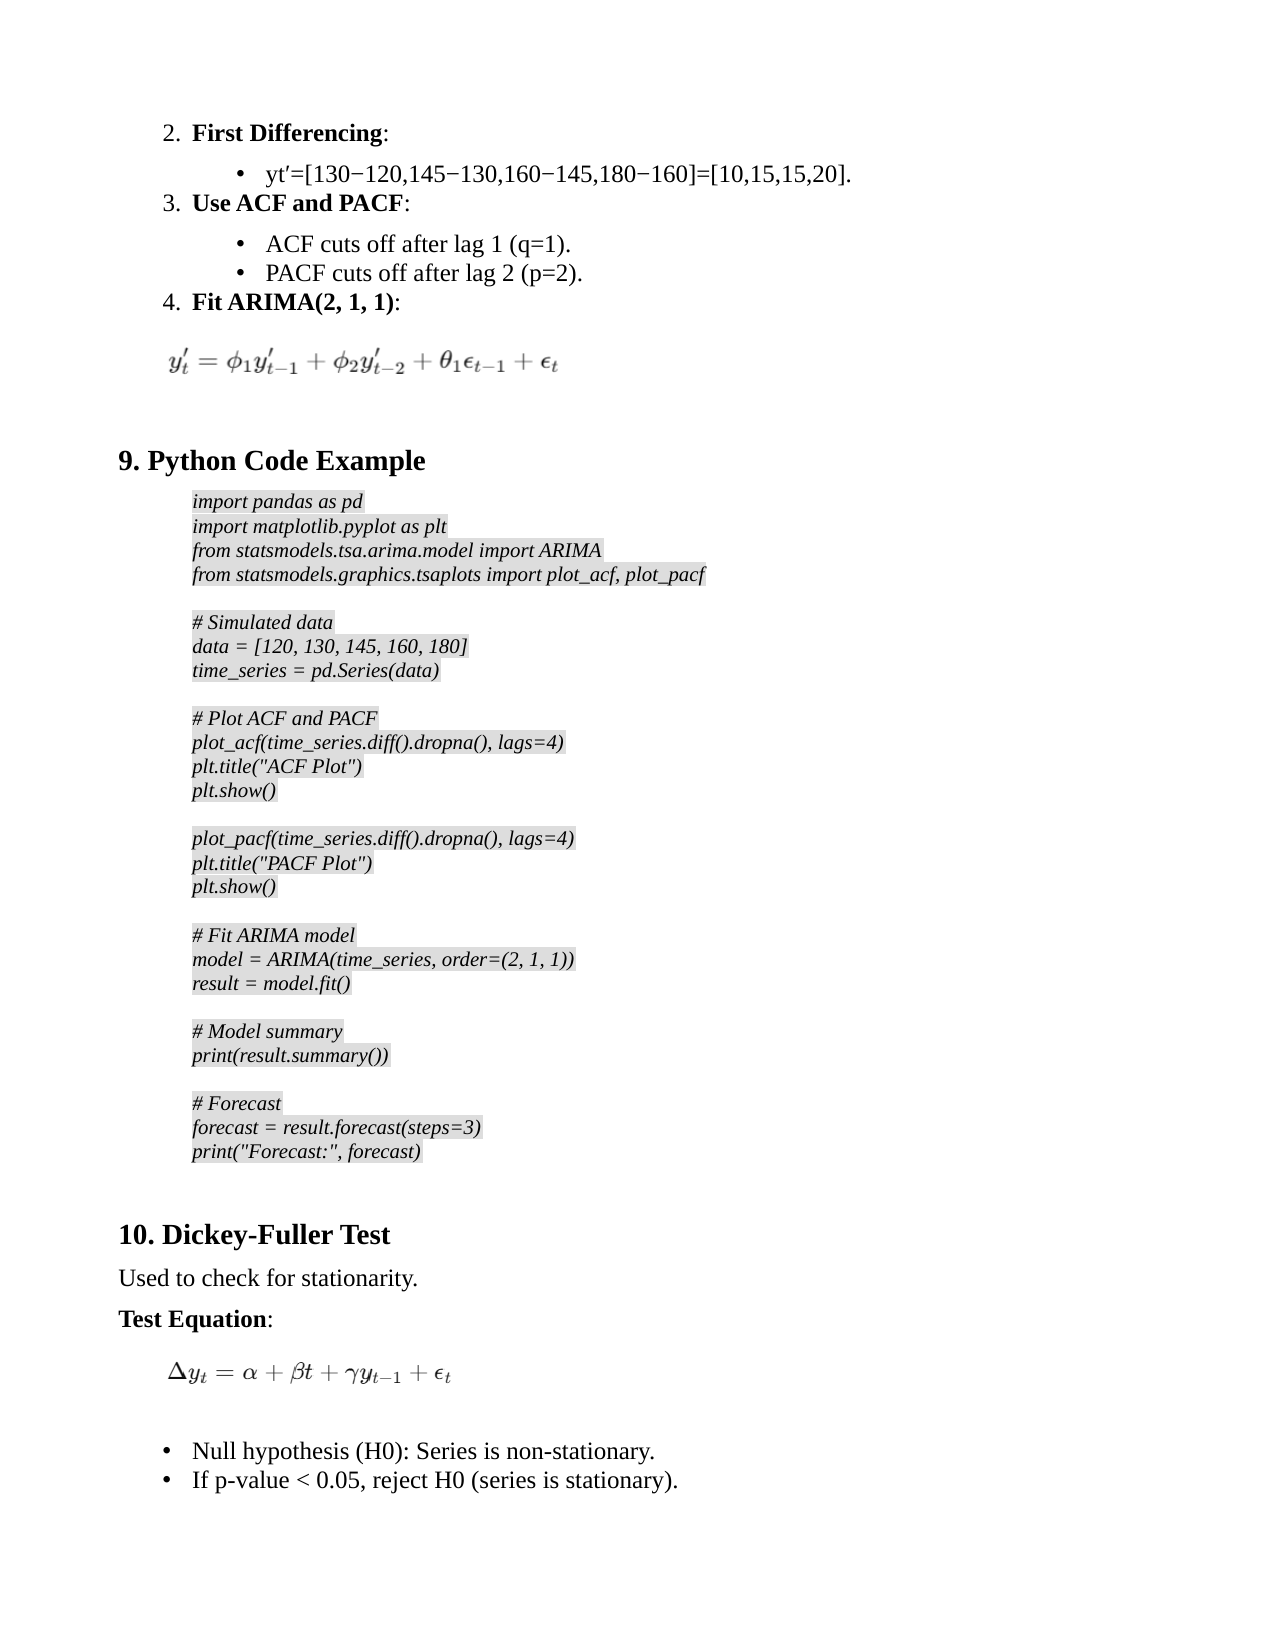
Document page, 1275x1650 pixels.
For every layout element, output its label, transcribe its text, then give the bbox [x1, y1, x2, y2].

text forecast = result.forecast(steps=3) [192, 1115, 1157, 1139]
text import matplotlib.pyplot as plt [192, 513, 1157, 538]
text # Forecast [192, 1091, 1157, 1115]
text Used to check for stationarity. [118, 1263, 1157, 1292]
text Test Equation: [118, 1304, 1157, 1333]
subtitle 10. Dickey-Fuller Test [118, 1217, 1157, 1251]
text from statsmodels.tsa.arima.model import ARIMA [192, 538, 1157, 562]
text time_series = pd.Series(data) [192, 658, 1157, 682]
list First Differencing: [162, 118, 1157, 147]
picture [160, 340, 569, 378]
text plt.title("ACF Plot") [192, 754, 1157, 778]
list yt′=[130−120,145−130,160−145,180−160]=[10,15,15,20]. [236, 159, 1157, 188]
list Fit ARIMA(2, 1, 1): [162, 287, 1157, 316]
text from statsmodels.graphics.tsaplots import plot_acf, plot_pacf [192, 562, 1157, 586]
text # Model summary [192, 1019, 1157, 1043]
picture [165, 1350, 463, 1395]
list Null hypothesis (H0): Series is non-stationary. [162, 1436, 1157, 1465]
text plt.show() [192, 778, 1157, 802]
text model = ARIMA(time_series, order=(2, 1, 1)) [192, 947, 1157, 971]
text plt.show() [192, 874, 1157, 898]
text plot_acf(time_series.diff().dropna(), lags=4) [192, 730, 1157, 754]
text plot_pacf(time_series.diff().dropna(), lags=4) [192, 826, 1157, 850]
text result = model.fit() [192, 971, 1157, 995]
text data = [120, 130, 145, 160, 180] [192, 634, 1157, 658]
list Use ACF and PACF: [162, 188, 1157, 217]
text print(result.summary()) [192, 1043, 1157, 1067]
list If p-value < 0.05, reject H0 (series is stationary). [162, 1465, 1157, 1494]
text plt.title("PACF Plot") [192, 850, 1157, 874]
text # Simulated data [192, 610, 1157, 634]
text import pandas as pd [192, 489, 1157, 513]
text # Plot ACF and PACF [192, 706, 1157, 730]
text # Fit ARIMA model [192, 923, 1157, 947]
list PACF cuts off after lag 2 (p=2). [236, 258, 1157, 287]
text print("Forecast:", forecast) [192, 1139, 1157, 1163]
subtitle 9. Python Code Example [118, 443, 1157, 477]
list ACF cuts off after lag 1 (q=1). [236, 229, 1157, 258]
